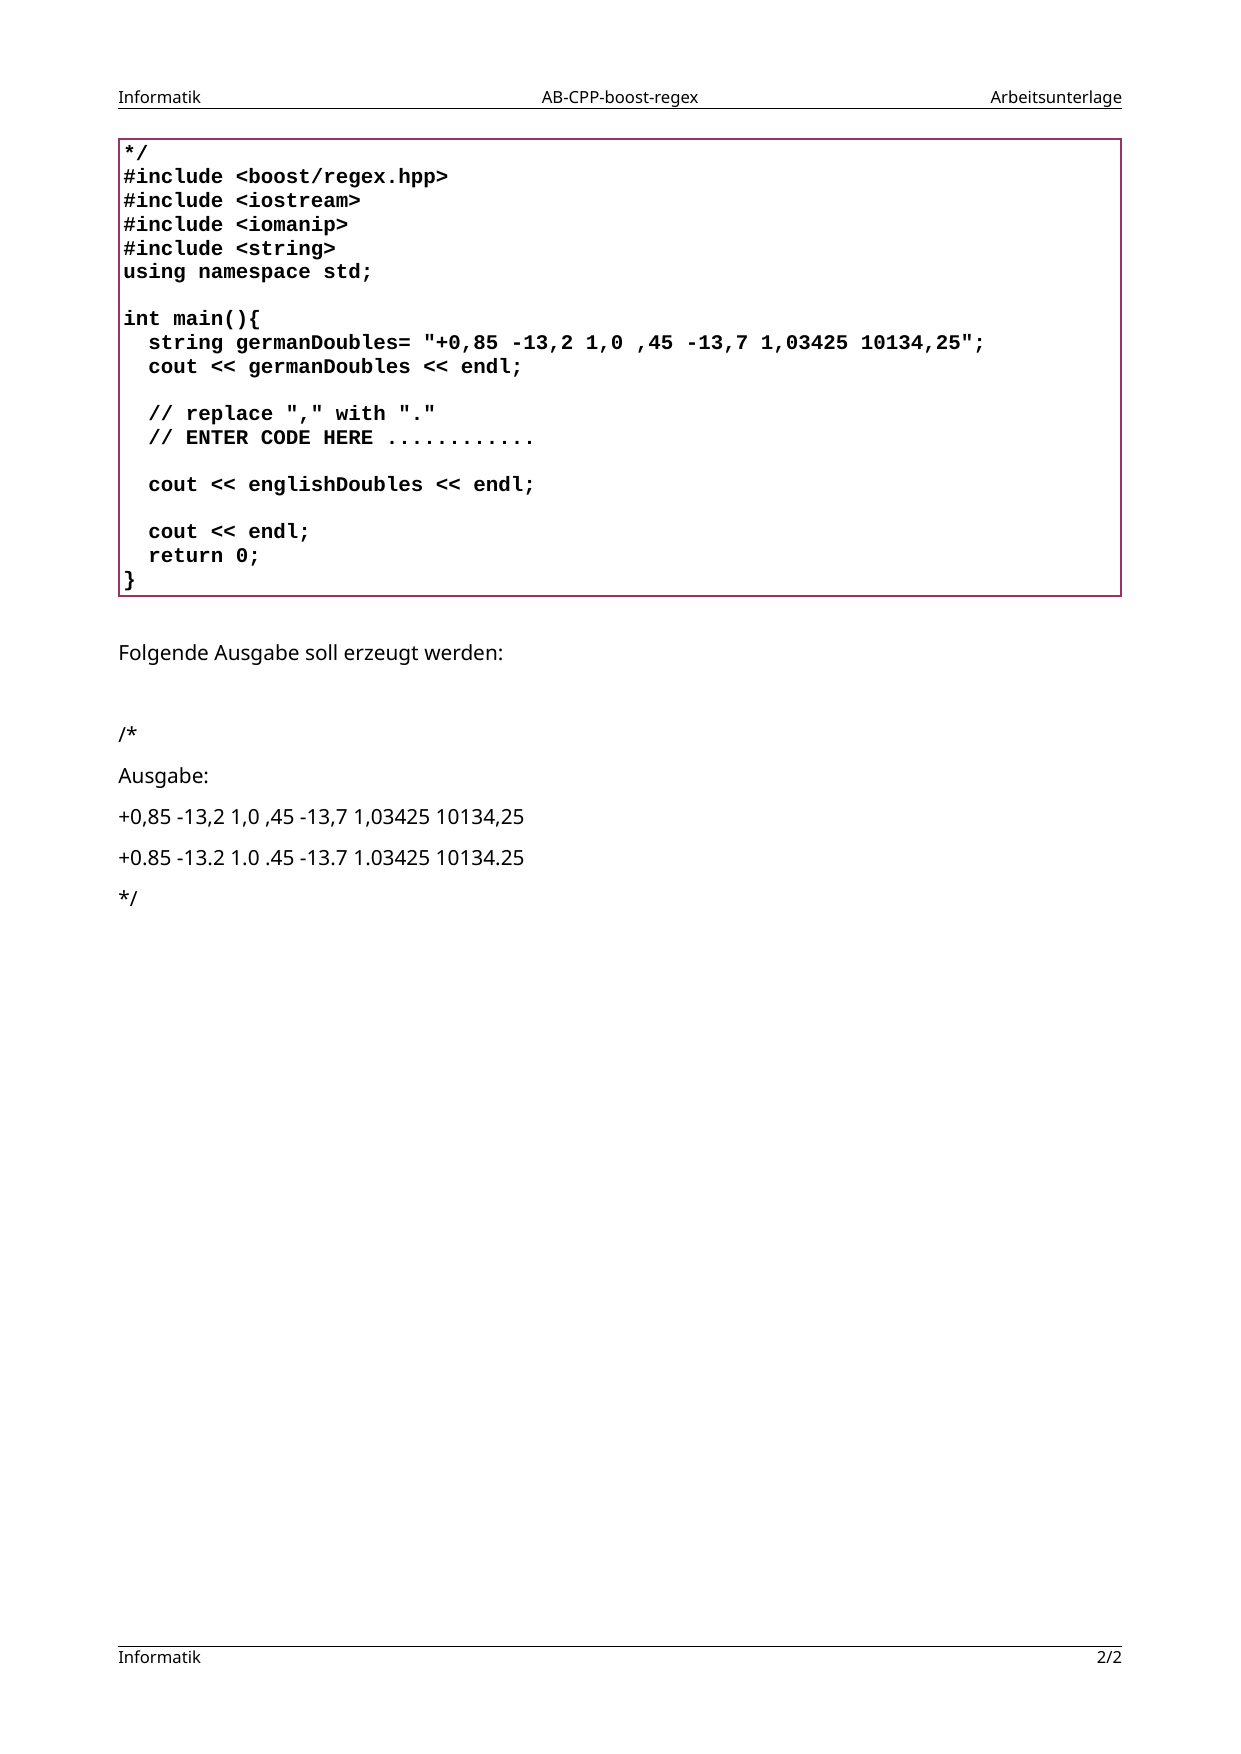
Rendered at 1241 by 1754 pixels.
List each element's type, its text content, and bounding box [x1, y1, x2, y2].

text Ausgabe: [118, 761, 1122, 789]
text cout << endl; [120, 516, 1120, 540]
text +0,85 -13,2 1,0 ,45 -13,7 1,03425 10134,25 [118, 802, 1122, 830]
text +0.85 -13.2 1.0 .45 -13.7 1.03425 10134.25 [118, 843, 1122, 871]
text string germanDoubles= "+0,85 -13,2 1,0 ,45 -13,7 1,03425 10134,25"; [120, 327, 1120, 351]
text int main(){ [120, 303, 1120, 327]
text /* [118, 720, 1122, 748]
text // replace "," with "." [120, 398, 1120, 422]
text // ENTER CODE HERE ............ [120, 422, 1120, 445]
text using namespace std; [120, 256, 1120, 280]
text } [120, 563, 1120, 595]
text #include <boost/regex.hpp> [120, 162, 1120, 185]
text cout << germanDoubles << endl; [120, 351, 1120, 374]
text */ [118, 884, 1122, 912]
text */ [120, 140, 1120, 162]
text Folgende Ausgabe soll erzeugt werden: [118, 638, 1122, 667]
text cout << englishDoubles << endl; [120, 469, 1120, 493]
text return 0; [120, 540, 1120, 563]
text #include <string> [120, 232, 1120, 256]
text #include <iostream> [120, 185, 1120, 209]
text #include <iomanip> [120, 209, 1120, 232]
